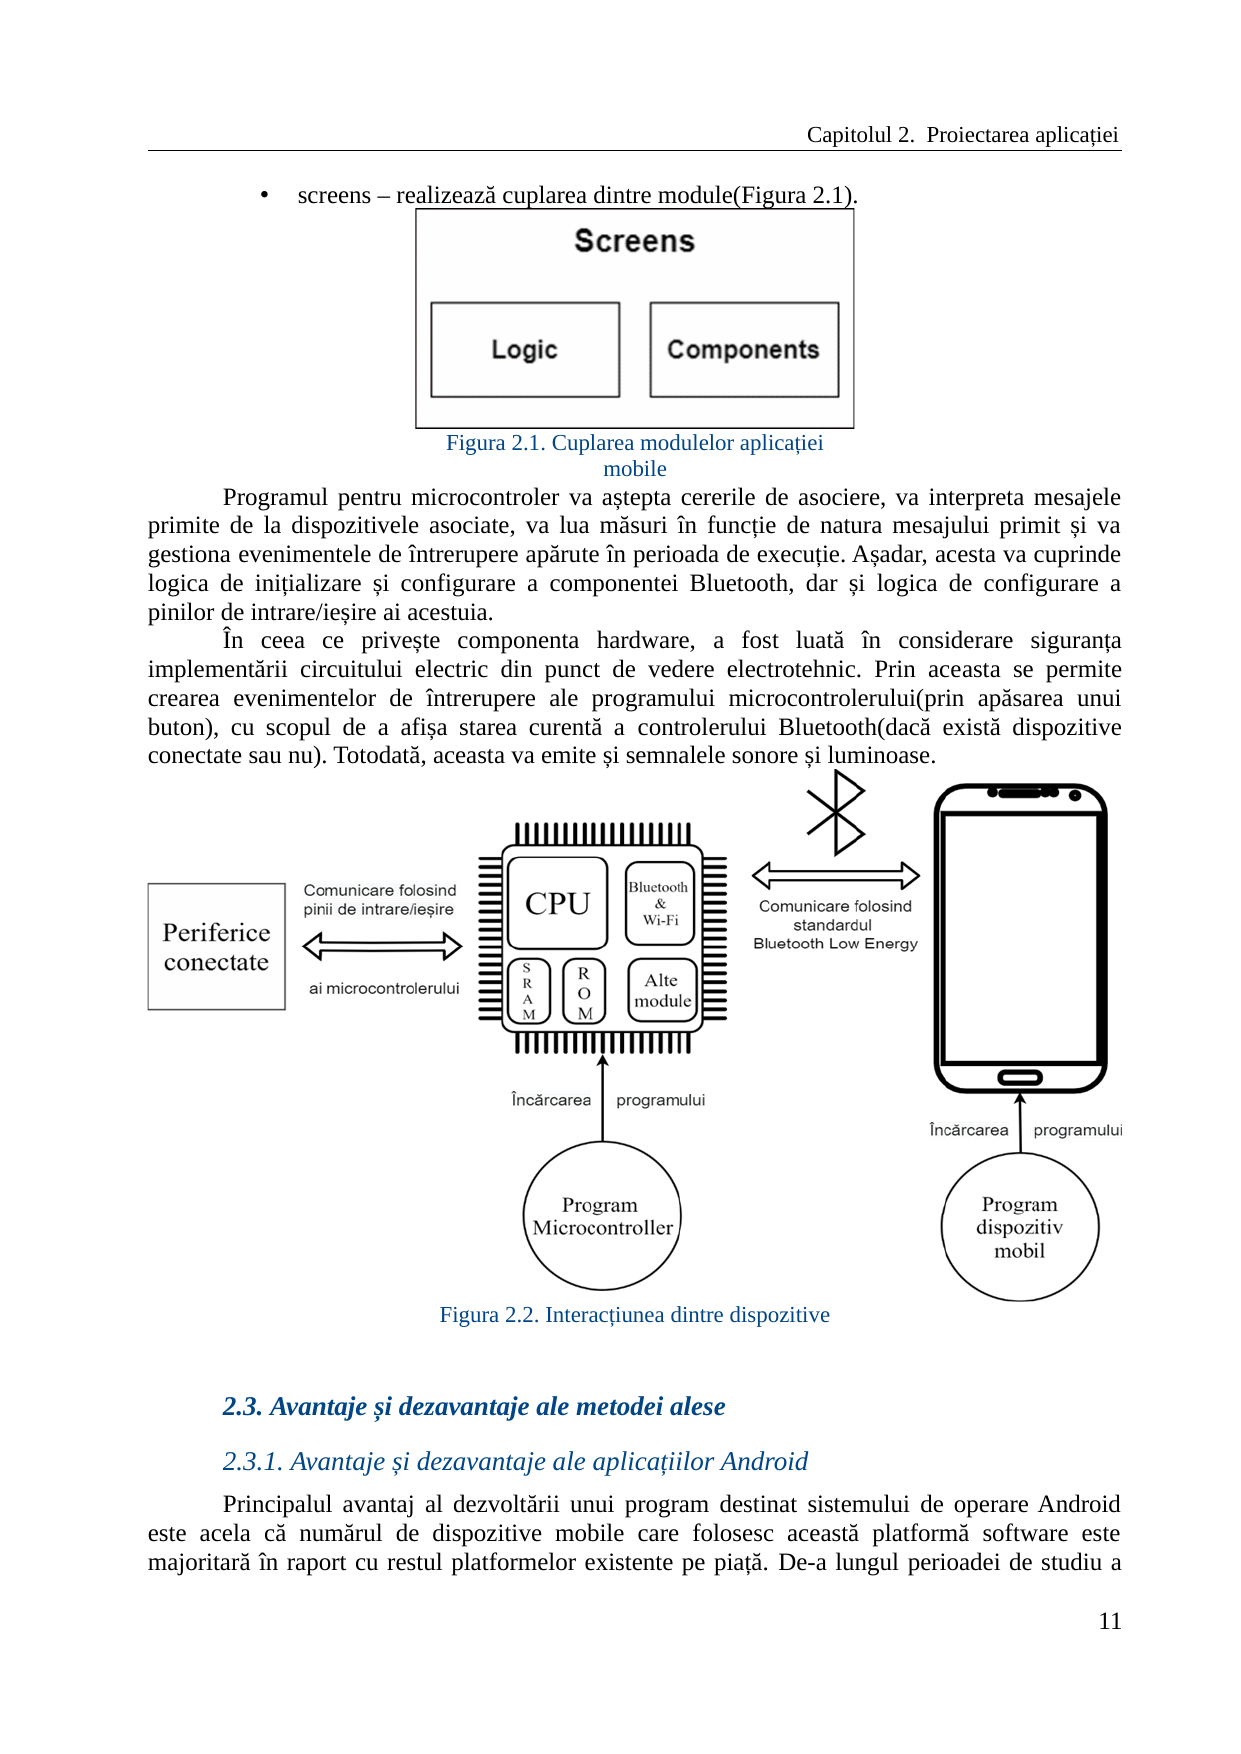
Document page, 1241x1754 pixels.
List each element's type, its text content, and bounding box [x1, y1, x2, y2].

text În ceea ce privește componenta hardware, a fost luată în considerare siguranța implementării circuitului electric din punct de vedere electrotehnic. Prin aceasta se permite crearea evenimentelor de întrerupere ale programului microcontrolerului(prin apăsarea unui buton), cu scopul de a afișa starea curentă a controlerului Bluetooth(dacă există dispozitive conectate sau nu). Totodată, aceasta va emite și semnalele sonore și luminoase. [148, 625, 1122, 769]
picture [415, 208, 855, 429]
list screens – realizează cuplarea dintre module(Figura 2.1). [260, 180, 1122, 209]
text Programul pentru microcontroler va aștepta cererile de asociere, va interpreta mesajele primite de la dispozitivele asociate, va lua măsuri în funcție de natura mesajului primit și va gestiona evenimentele de întrerupere apărute în perioada de execuție. Așadar, acesta va cuprinde logica de inițializare și configurare a componentei Bluetooth, dar și logica de configurare a pinilor de intrare/ieșire ai acestuia. [148, 209, 1122, 625]
subtitle Avantaje și dezavantaje ale metodei alese [223, 1389, 1122, 1421]
picture [147, 769, 1123, 1302]
text Principalul avantaj al dezvoltării unui program destinat sistemului de operare Android este acela că numărul de dispozitive mobile care folosesc această platformă software este majoritară în raport cu restul platformelor existente pe piață. De-a lungul perioadei de studiu a [148, 1489, 1122, 1575]
text Figura 2.1. Cuplarea modulelor aplicației mobile [415, 429, 854, 482]
subtitle Avantaje și dezavantaje ale aplicațiilor Android [223, 1446, 1122, 1477]
text Figura 2.2. Interacțiunea dintre dispozitive [148, 1302, 1122, 1327]
